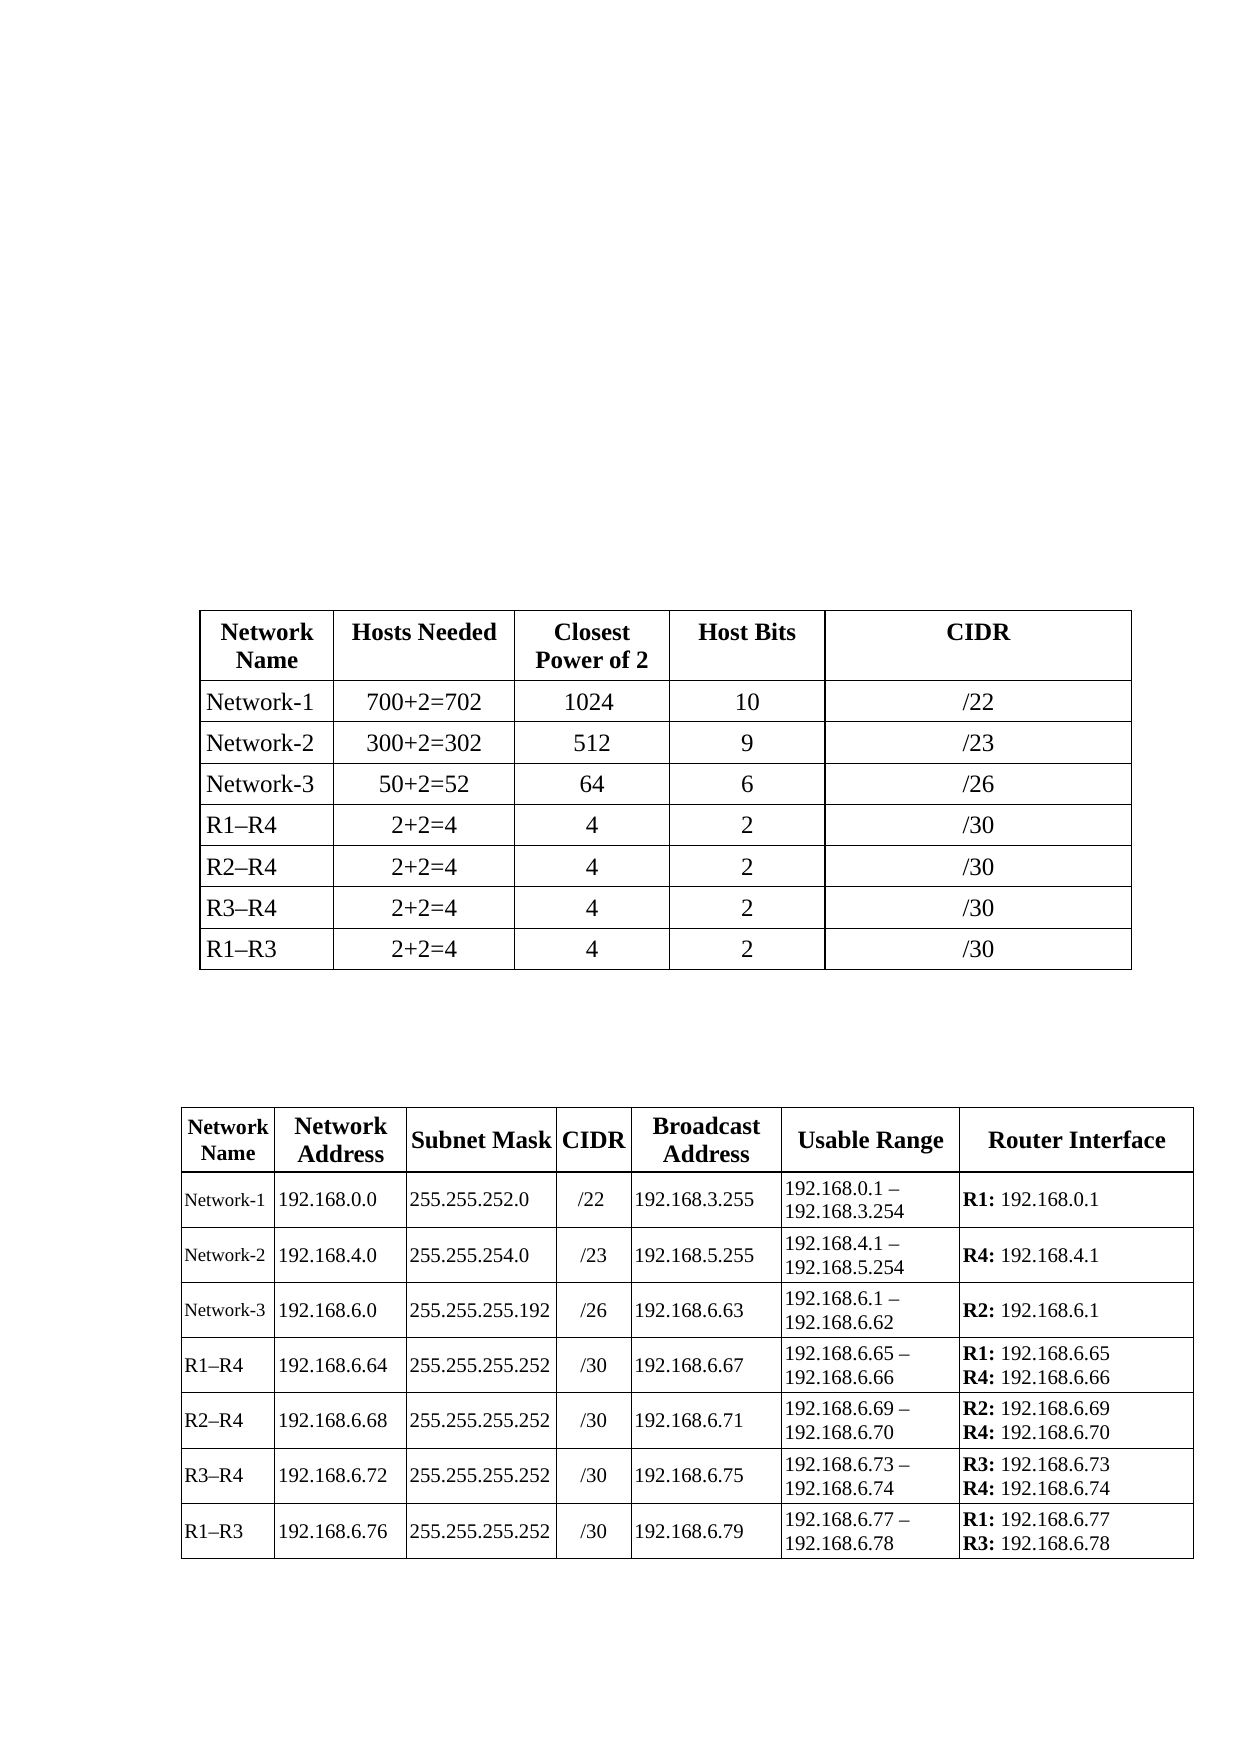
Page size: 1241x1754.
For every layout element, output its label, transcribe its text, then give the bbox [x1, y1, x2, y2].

table_cell 2 [670, 929, 824, 969]
table_cell 50+2=52 [334, 764, 514, 804]
table_cell Network-3 [201, 764, 333, 804]
table_cell 192.168.0.0 [275, 1173, 406, 1227]
table_cell 2 [670, 805, 824, 845]
table_cell 255.255.255.252 [407, 1393, 556, 1447]
table_cell 4 [515, 846, 669, 886]
table_header Network Name [201, 611, 333, 680]
table_cell /30 [826, 929, 1131, 969]
table_cell /30 [826, 887, 1131, 927]
table_cell /22 [557, 1173, 631, 1227]
table_header CIDR [557, 1108, 631, 1171]
table_cell 255.255.255.252 [407, 1449, 556, 1503]
table_cell 192.168.6.76 [275, 1504, 406, 1558]
table_cell 512 [515, 722, 669, 762]
table_header Hosts Needed [334, 611, 514, 680]
table_cell 255.255.255.192 [407, 1283, 556, 1337]
table_cell /23 [557, 1228, 631, 1282]
table_header Network Name [182, 1108, 274, 1171]
table_cell 4 [515, 929, 669, 969]
table_cell 2+2=4 [334, 929, 514, 969]
table_cell R2: 192.168.6.1 [960, 1283, 1193, 1337]
table_cell 192.168.5.255 [632, 1228, 781, 1282]
table_cell /22 [826, 681, 1131, 721]
table_cell 255.255.254.0 [407, 1228, 556, 1282]
table_cell 192.168.6.73 – 192.168.6.74 [782, 1449, 959, 1503]
table_cell 192.168.6.67 [632, 1338, 781, 1392]
table_cell R1: 192.168.6.77 R3: 192.168.6.78 [960, 1504, 1193, 1558]
table_cell 255.255.255.252 [407, 1338, 556, 1392]
table_cell 300+2=302 [334, 722, 514, 762]
table_cell R3–R4 [182, 1449, 274, 1503]
table_cell 4 [515, 805, 669, 845]
table_cell R1–R3 [182, 1504, 274, 1558]
table_cell 192.168.6.69 – 192.168.6.70 [782, 1393, 959, 1447]
table_cell 192.168.6.1 – 192.168.6.62 [782, 1283, 959, 1337]
table_header Closest Power of 2 [515, 611, 669, 680]
table_cell R1: 192.168.0.1 [960, 1173, 1193, 1227]
table_cell 192.168.6.79 [632, 1504, 781, 1558]
table_cell 10 [670, 681, 824, 721]
table_cell /30 [557, 1338, 631, 1392]
table_cell 255.255.255.252 [407, 1504, 556, 1558]
table_cell 192.168.4.0 [275, 1228, 406, 1282]
table_header Usable Range [782, 1108, 959, 1171]
table_cell R4: 192.168.4.1 [960, 1228, 1193, 1282]
table_cell 9 [670, 722, 824, 762]
table_cell 192.168.6.63 [632, 1283, 781, 1337]
table_cell 192.168.4.1 – 192.168.5.254 [782, 1228, 959, 1282]
table_cell Network-1 [201, 681, 333, 721]
table_cell /30 [557, 1449, 631, 1503]
table_cell /26 [557, 1283, 631, 1337]
table_cell 192.168.6.68 [275, 1393, 406, 1447]
table_cell 192.168.6.0 [275, 1283, 406, 1337]
table_header Router Interface [960, 1108, 1193, 1171]
table_cell 192.168.6.71 [632, 1393, 781, 1447]
table_cell 4 [515, 887, 669, 927]
table_cell 1024 [515, 681, 669, 721]
table_cell 192.168.6.72 [275, 1449, 406, 1503]
table_cell R3–R4 [201, 887, 333, 927]
table_cell R1–R3 [201, 929, 333, 969]
table_cell 192.168.6.65 – 192.168.6.66 [782, 1338, 959, 1392]
table_cell 192.168.6.77 – 192.168.6.78 [782, 1504, 959, 1558]
table_header Broadcast Address [632, 1108, 781, 1171]
table_cell R1: 192.168.6.65 R4: 192.168.6.66 [960, 1338, 1193, 1392]
table_cell Network-2 [201, 722, 333, 762]
table_cell R3: 192.168.6.73 R4: 192.168.6.74 [960, 1449, 1193, 1503]
table_cell /30 [557, 1393, 631, 1447]
table_cell 2+2=4 [334, 805, 514, 845]
table_cell R2: 192.168.6.69 R4: 192.168.6.70 [960, 1393, 1193, 1447]
table_cell 255.255.252.0 [407, 1173, 556, 1227]
table_cell /23 [826, 722, 1131, 762]
table_cell 192.168.6.64 [275, 1338, 406, 1392]
table_cell 192.168.3.255 [632, 1173, 781, 1227]
table_cell R2–R4 [182, 1393, 274, 1447]
table_cell /30 [826, 805, 1131, 845]
table_cell 192.168.6.75 [632, 1449, 781, 1503]
table_header Host Bits [670, 611, 824, 680]
table_cell 2+2=4 [334, 846, 514, 886]
table_cell 2 [670, 887, 824, 927]
table_cell Network-1 [182, 1173, 274, 1227]
table_cell R1–R4 [182, 1338, 274, 1392]
table_cell 192.168.0.1 – 192.168.3.254 [782, 1173, 959, 1227]
table_cell R1–R4 [201, 805, 333, 845]
table_cell /30 [557, 1504, 631, 1558]
table_cell 700+2=702 [334, 681, 514, 721]
table_cell R2–R4 [201, 846, 333, 886]
table_header Network Address [275, 1108, 406, 1171]
table_cell 2 [670, 846, 824, 886]
table_cell Network-2 [182, 1228, 274, 1282]
table_cell /26 [826, 764, 1131, 804]
table_header CIDR [826, 611, 1131, 680]
table_cell Network-3 [182, 1283, 274, 1337]
table_header Subnet Mask [407, 1108, 556, 1171]
table_cell /30 [826, 846, 1131, 886]
table_cell 64 [515, 764, 669, 804]
table_cell 6 [670, 764, 824, 804]
table_cell 2+2=4 [334, 887, 514, 927]
